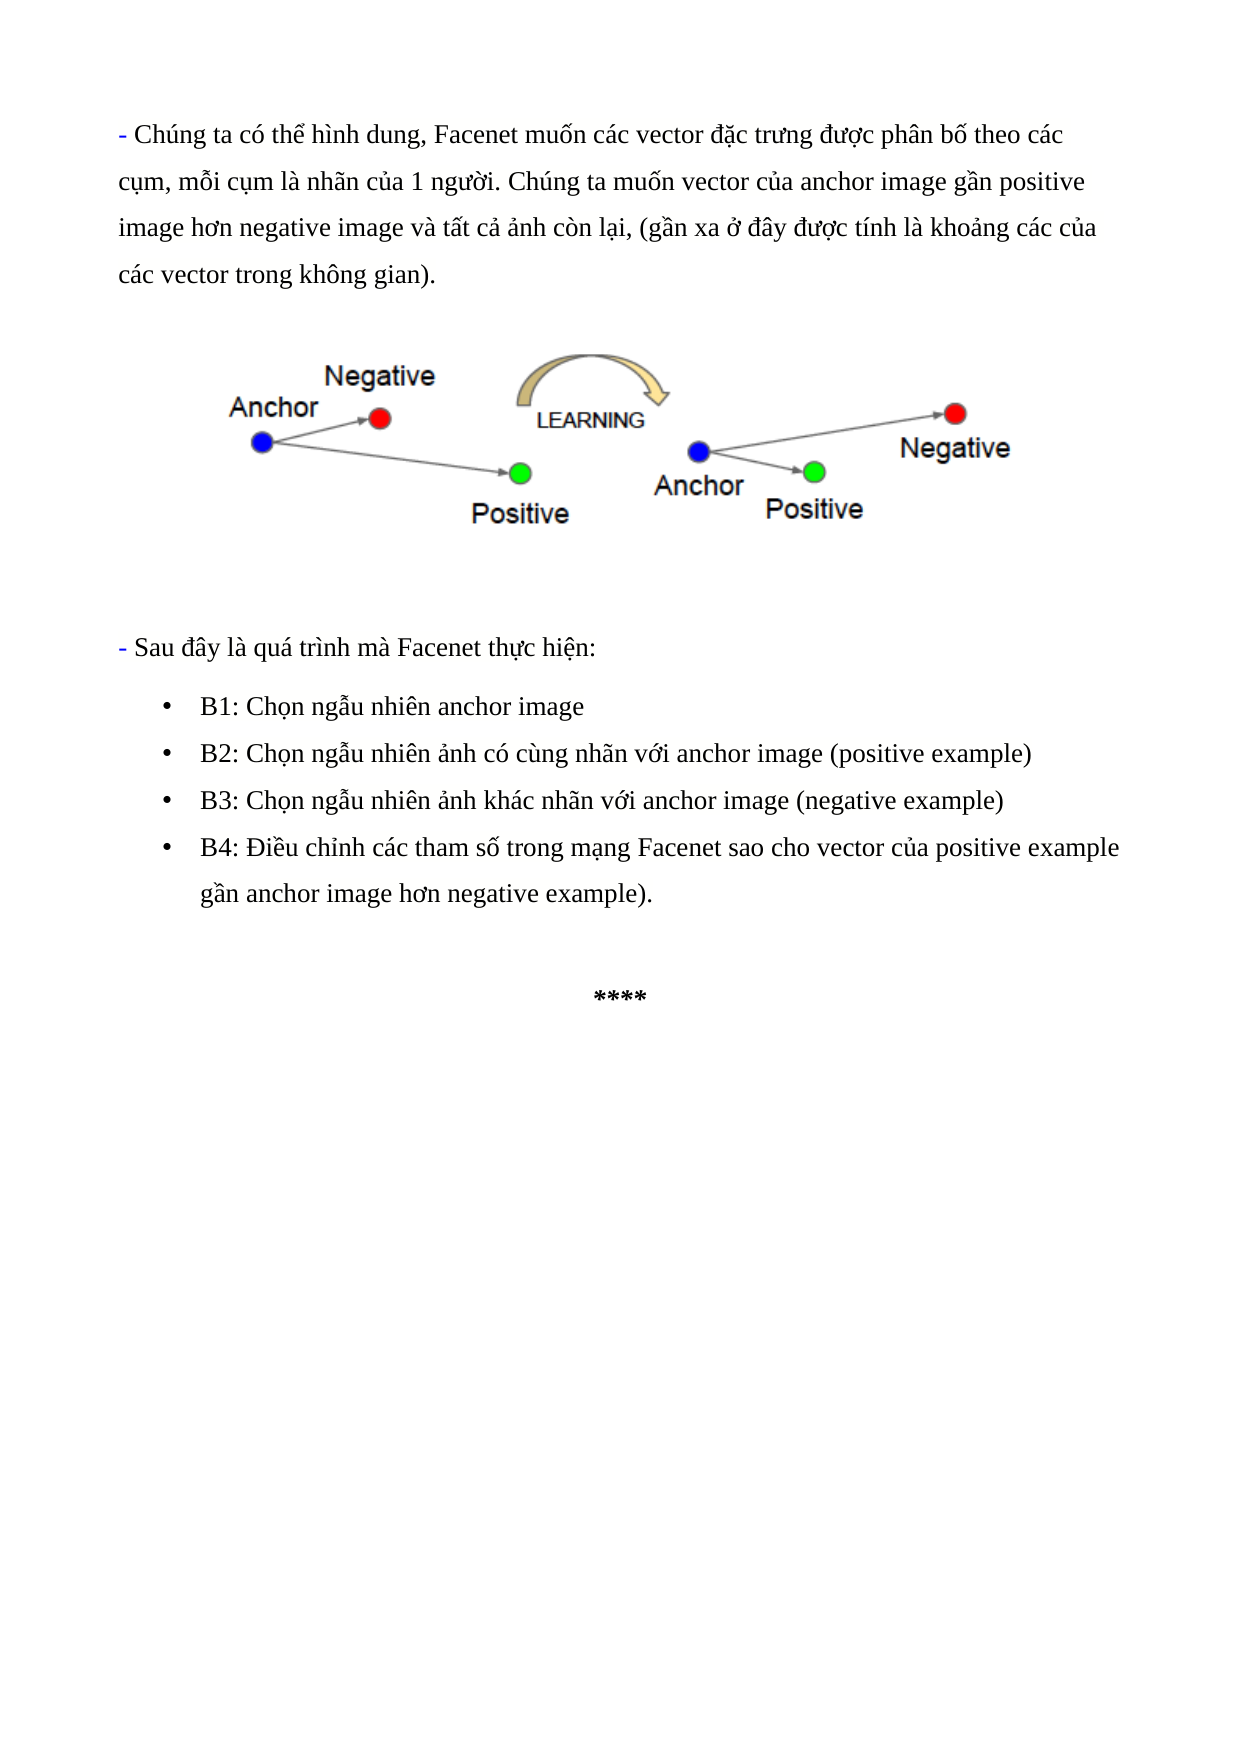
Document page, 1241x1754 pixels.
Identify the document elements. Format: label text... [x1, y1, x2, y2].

list B3: Chọn ngẫu nhiên ảnh khác nhãn với anchor image (negative example) [162, 784, 1122, 815]
picture [184, 317, 1057, 544]
list B4: Điều chỉnh các tham số trong mạng Facenet sao cho vector của positive example gần anchor image hơn negative example). [162, 831, 1122, 909]
list B2: Chọn ngẫu nhiên ảnh có cùng nhãn với anchor image (positive example) [162, 737, 1122, 768]
text - Sau đây là quá trình mà Facenet thực hiện: [118, 631, 1122, 662]
text **** [118, 983, 1122, 1014]
text - Chúng ta có thể hình dung, Facenet muốn các vector đặc trưng được phân bố theo các cụm, mỗi cụm là nhãn của 1 người. Chúng ta muốn vector của anchor image gần positive image hơn negative image và tất cả ảnh còn lại, (gần xa ở đây được tính là khoảng các của các vector trong không gian). [118, 118, 1122, 289]
list B1: Chọn ngẫu nhiên anchor image [162, 690, 1122, 721]
